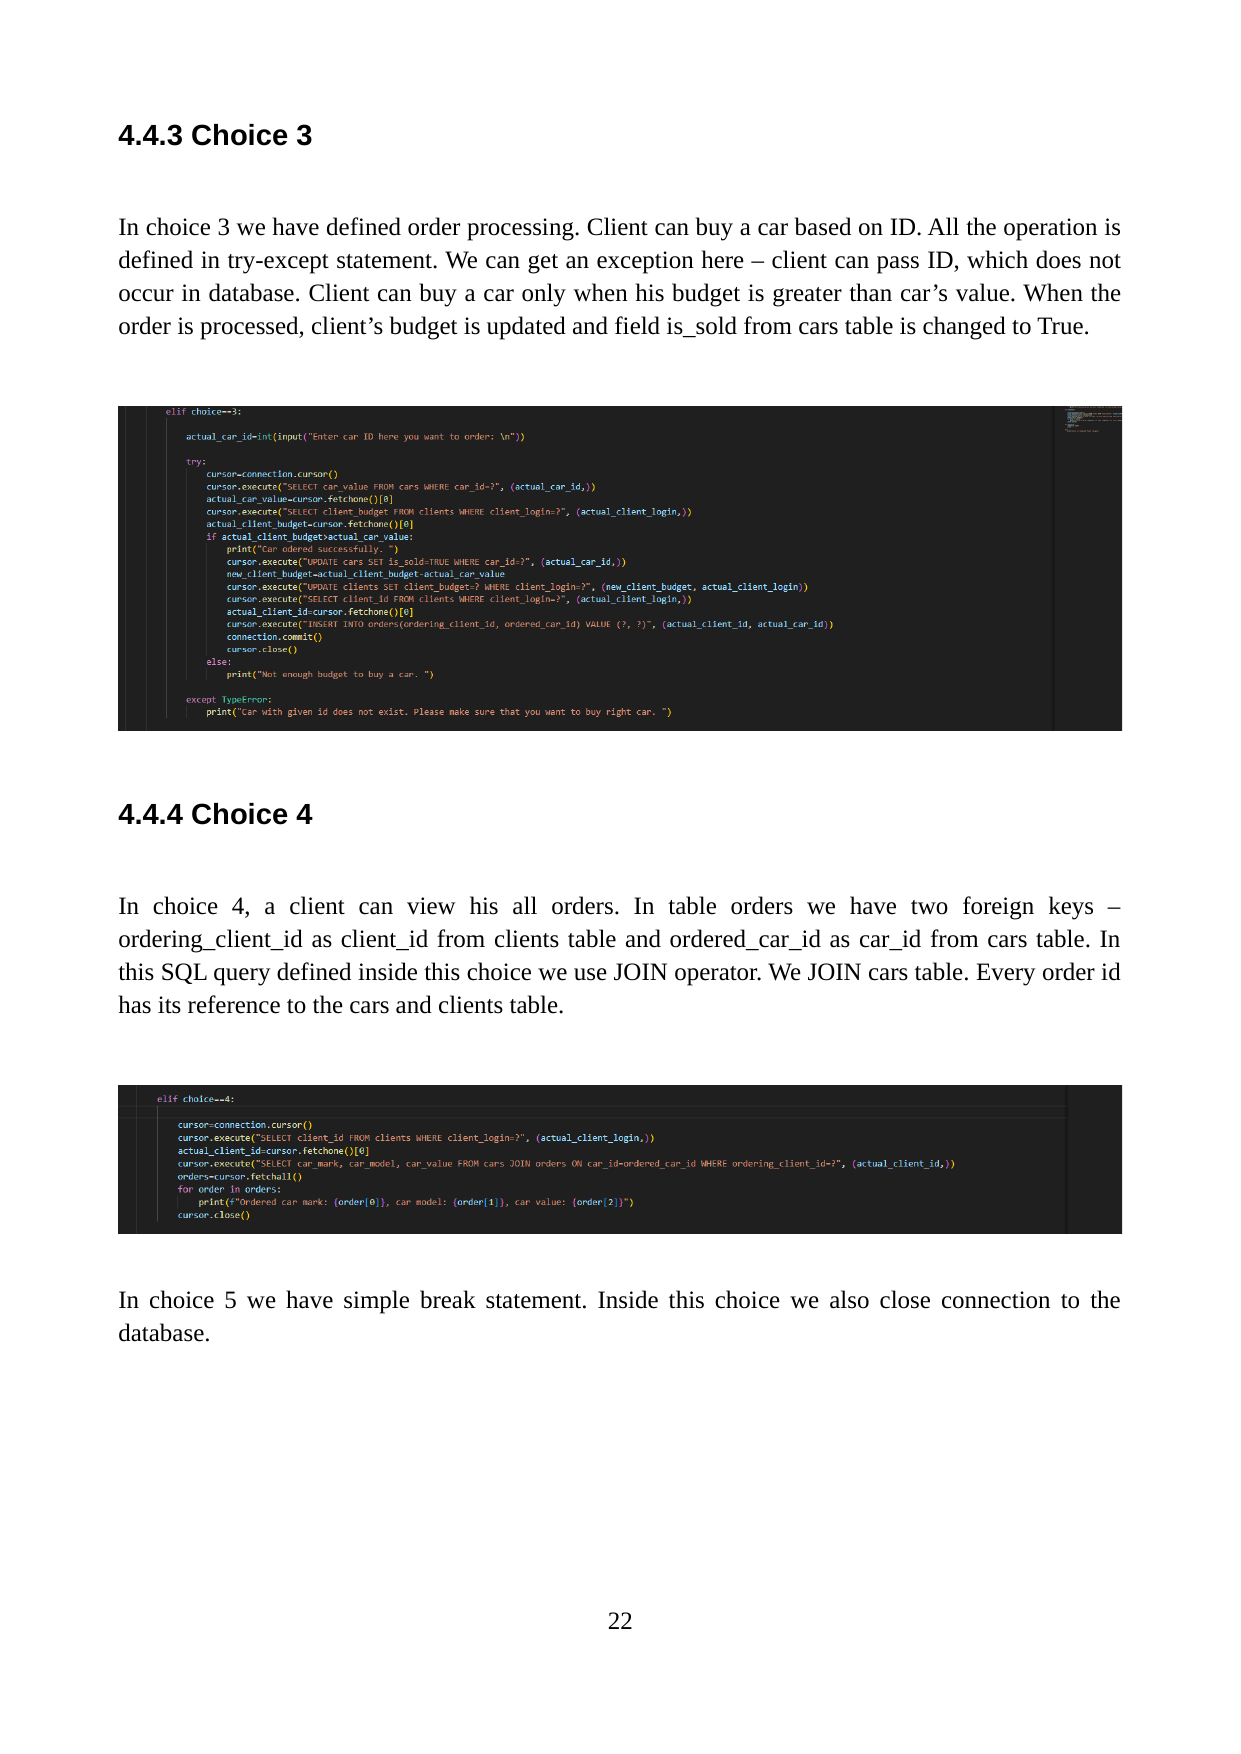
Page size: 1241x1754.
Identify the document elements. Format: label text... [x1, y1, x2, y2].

text In choice 3 we have defined order processing. Client can buy a car based on ID. All the operation is defined in try-except statement. We can get an exception here – client can pass ID, which does not occur in database. Client can buy a car only when his budget is greater than car’s value. When the order is processed, client’s budget is updated and field is_sold from cars table is changed to True. [118, 212, 1122, 339]
picture [118, 406, 1123, 731]
text In choice 4, a client can view his all orders. In table orders we have two foreign keys – ordering_client_id as client_id from clients table and ordered_car_id as car_id from cars table. In this SQL query defined inside this choice we use JOIN operator. We JOIN cars table. Every order id has its reference to the cars and clients table. [118, 891, 1122, 1019]
subtitle 4.4.3 Choice 3 [118, 118, 1122, 152]
subtitle 4.4.4 Choice 4 [118, 797, 1122, 831]
picture [118, 1085, 1123, 1234]
text In choice 5 we have simple break statement. Inside this choice we also close connection to the database. [118, 1285, 1122, 1347]
